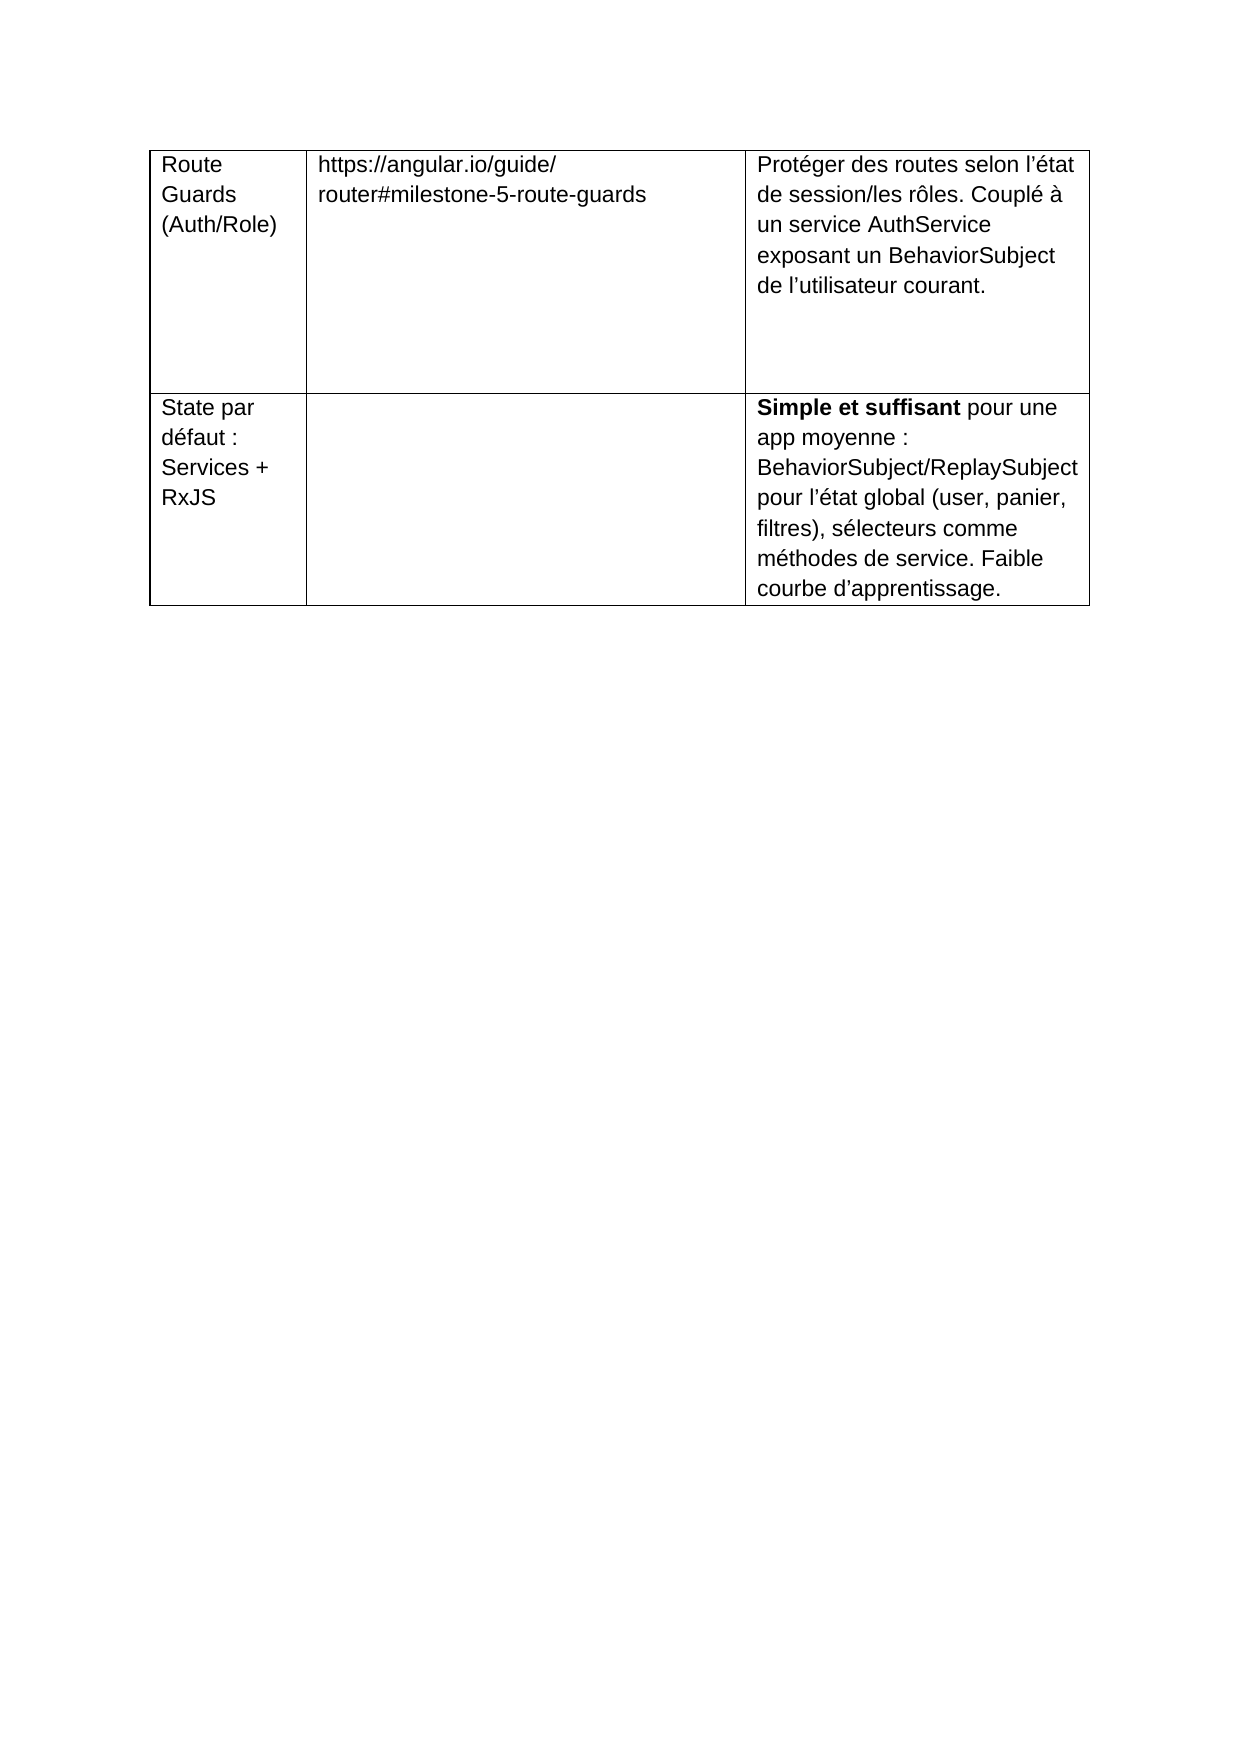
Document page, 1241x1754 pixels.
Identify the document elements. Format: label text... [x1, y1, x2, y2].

table_cell State par défaut : Services + RxJS [151, 394, 306, 605]
table_cell Route Guards (Auth/Role) [151, 151, 306, 393]
table_cell Simple et suffisant pour une app moyenne : BehaviorSubject/ReplaySubject pour l’état global (user, panier, filtres), sélecteurs comme méthodes de service. Faible courbe d’apprentissage. [746, 394, 1089, 605]
table_cell Protéger des routes selon l’état de session/les rôles. Couplé à un service AuthService exposant un BehaviorSubject de l’utilisateur courant. [746, 151, 1089, 393]
table_cell https://angular.io/guide/router#milestone-5-route-guards [307, 151, 745, 393]
table_cell [307, 394, 745, 605]
